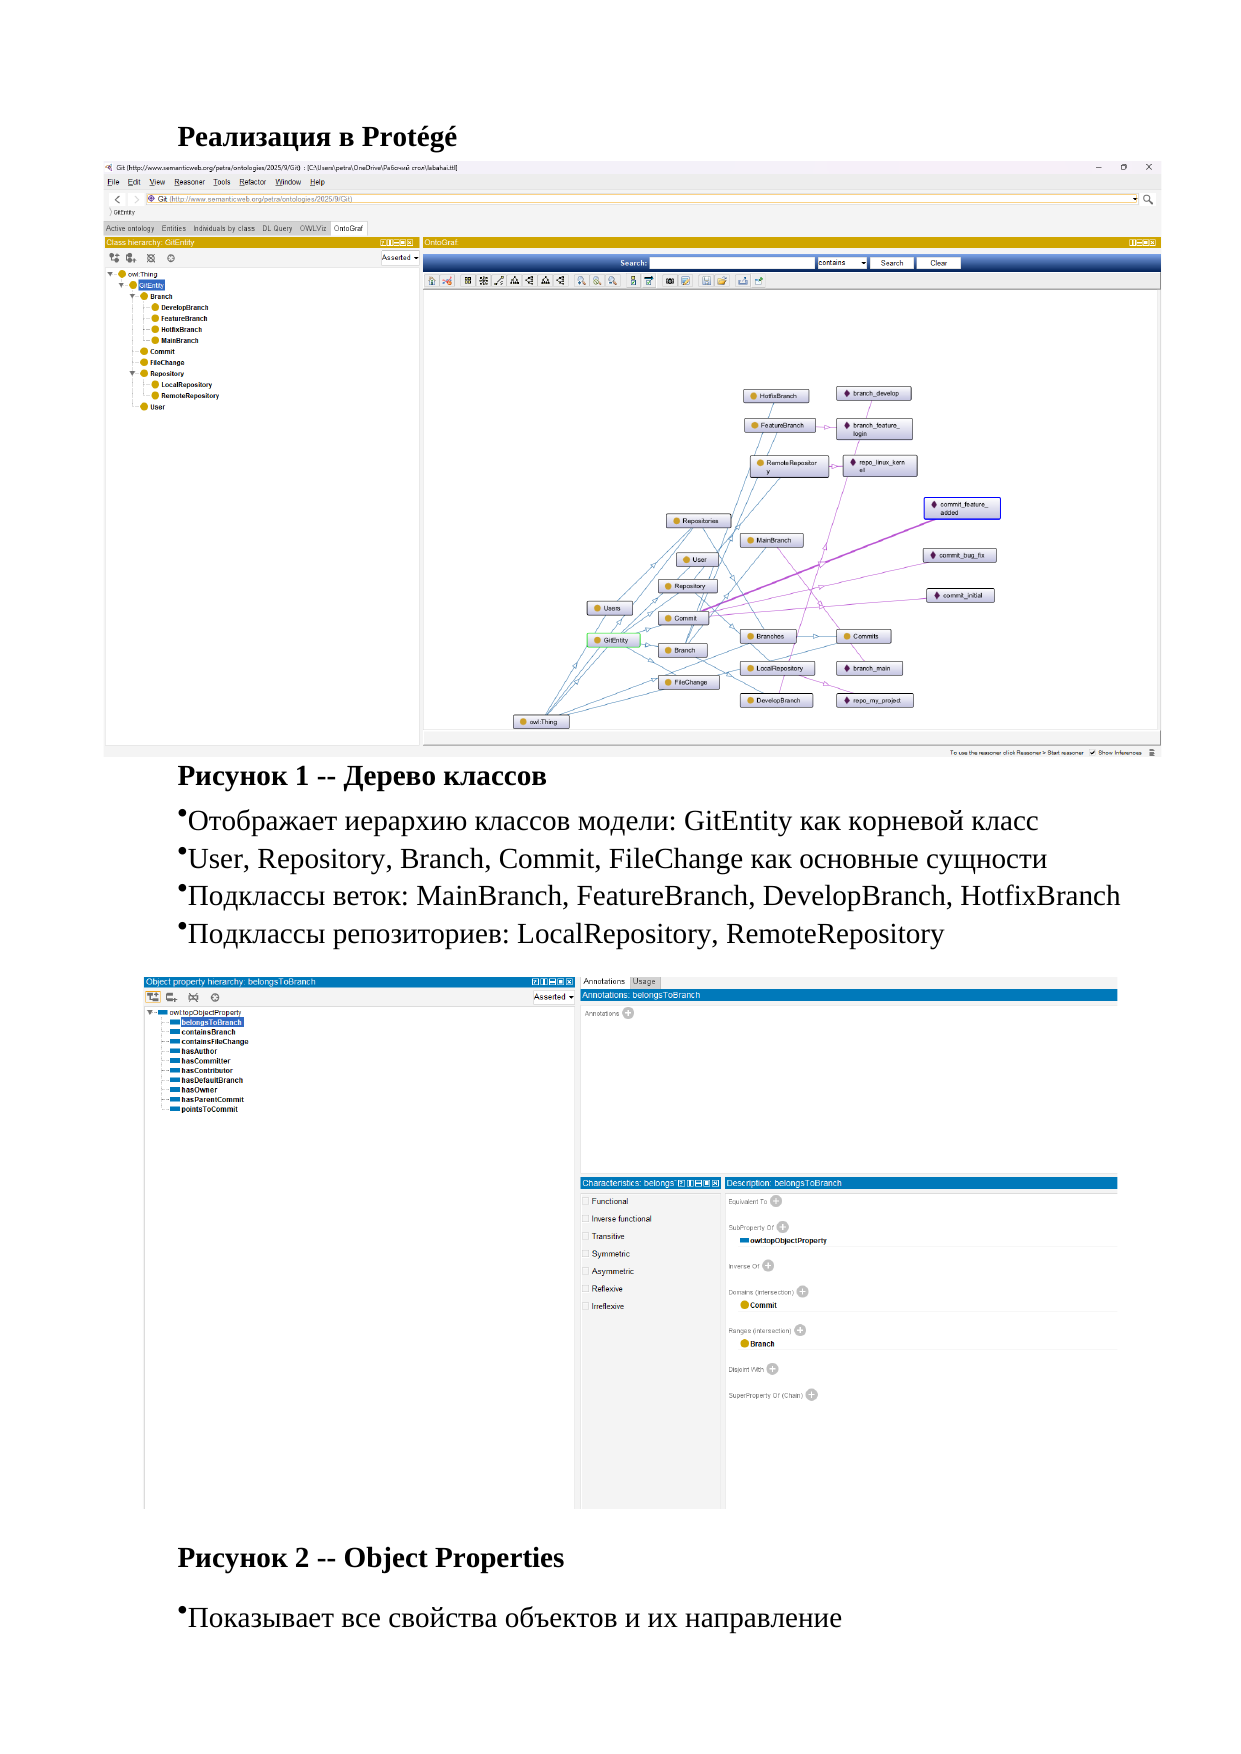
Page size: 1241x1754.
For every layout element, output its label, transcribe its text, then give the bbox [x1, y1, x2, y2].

picture [103, 161, 1162, 757]
subtitle Подклассы репозиториев: LocalRepository, RemoteRepository [177, 915, 1152, 949]
subtitle Рисунок 1 -- Дерево классов [177, 757, 1152, 791]
subtitle Отображает иерархию классов модели: GitEntity как корневой класс [177, 802, 1152, 837]
subtitle User, Repository, Branch, Commit, FileChange как основные сущности [177, 840, 1152, 874]
picture [142, 977, 1118, 1509]
subtitle Подклассы веток: MainBranch, FeatureBranch, DevelopBranch, HotfixBranch [177, 877, 1152, 912]
subtitle Рисунок 2 -- Object Properties [177, 1002, 1152, 1574]
subtitle Реализация в Protégé [177, 118, 1152, 161]
subtitle Показывает все свойства объектов и их направление [177, 1599, 1152, 1634]
